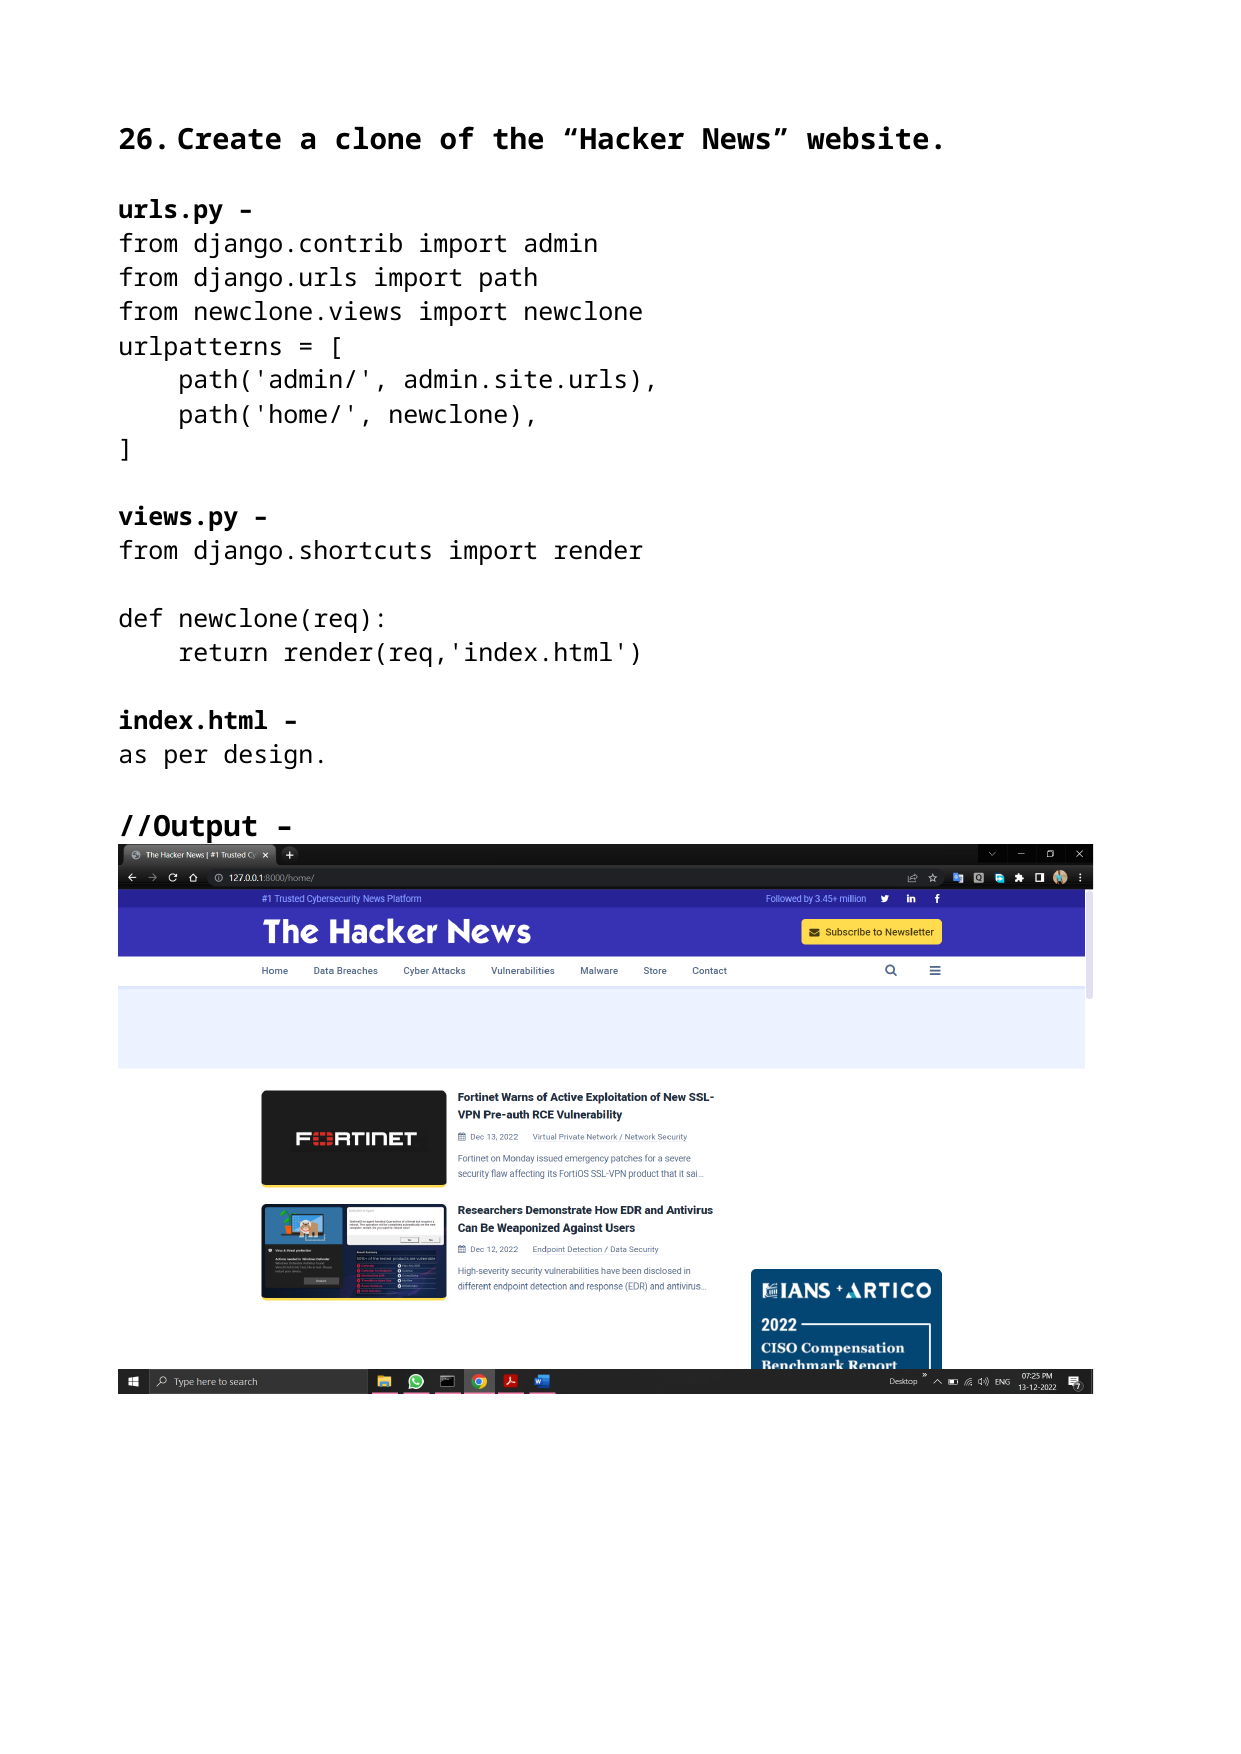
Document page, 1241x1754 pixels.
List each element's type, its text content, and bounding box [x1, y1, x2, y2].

text views.py – [118, 498, 1122, 532]
text 26. Create a clone of the “Hacker News” website. [118, 118, 1122, 158]
text urls.py – [118, 192, 1122, 226]
text as per design. [118, 737, 1122, 771]
text from django.urls import path [118, 260, 1122, 294]
text from django.shortcuts import render [118, 532, 1122, 567]
text from django.contrib import admin [118, 226, 1122, 260]
text return render(req,'index.html') [118, 635, 1122, 669]
text from newclone.views import newclone [118, 294, 1122, 328]
text path('admin/', admin.site.urls), [118, 362, 1122, 396]
text ] [118, 430, 1122, 464]
text urlpatterns = [ [118, 328, 1122, 362]
text path('home/', newclone), [118, 396, 1122, 430]
text index.html – [118, 703, 1122, 737]
text //Output – [118, 805, 1122, 845]
text def newclone(req): [118, 601, 1122, 635]
picture [118, 844, 1094, 1394]
